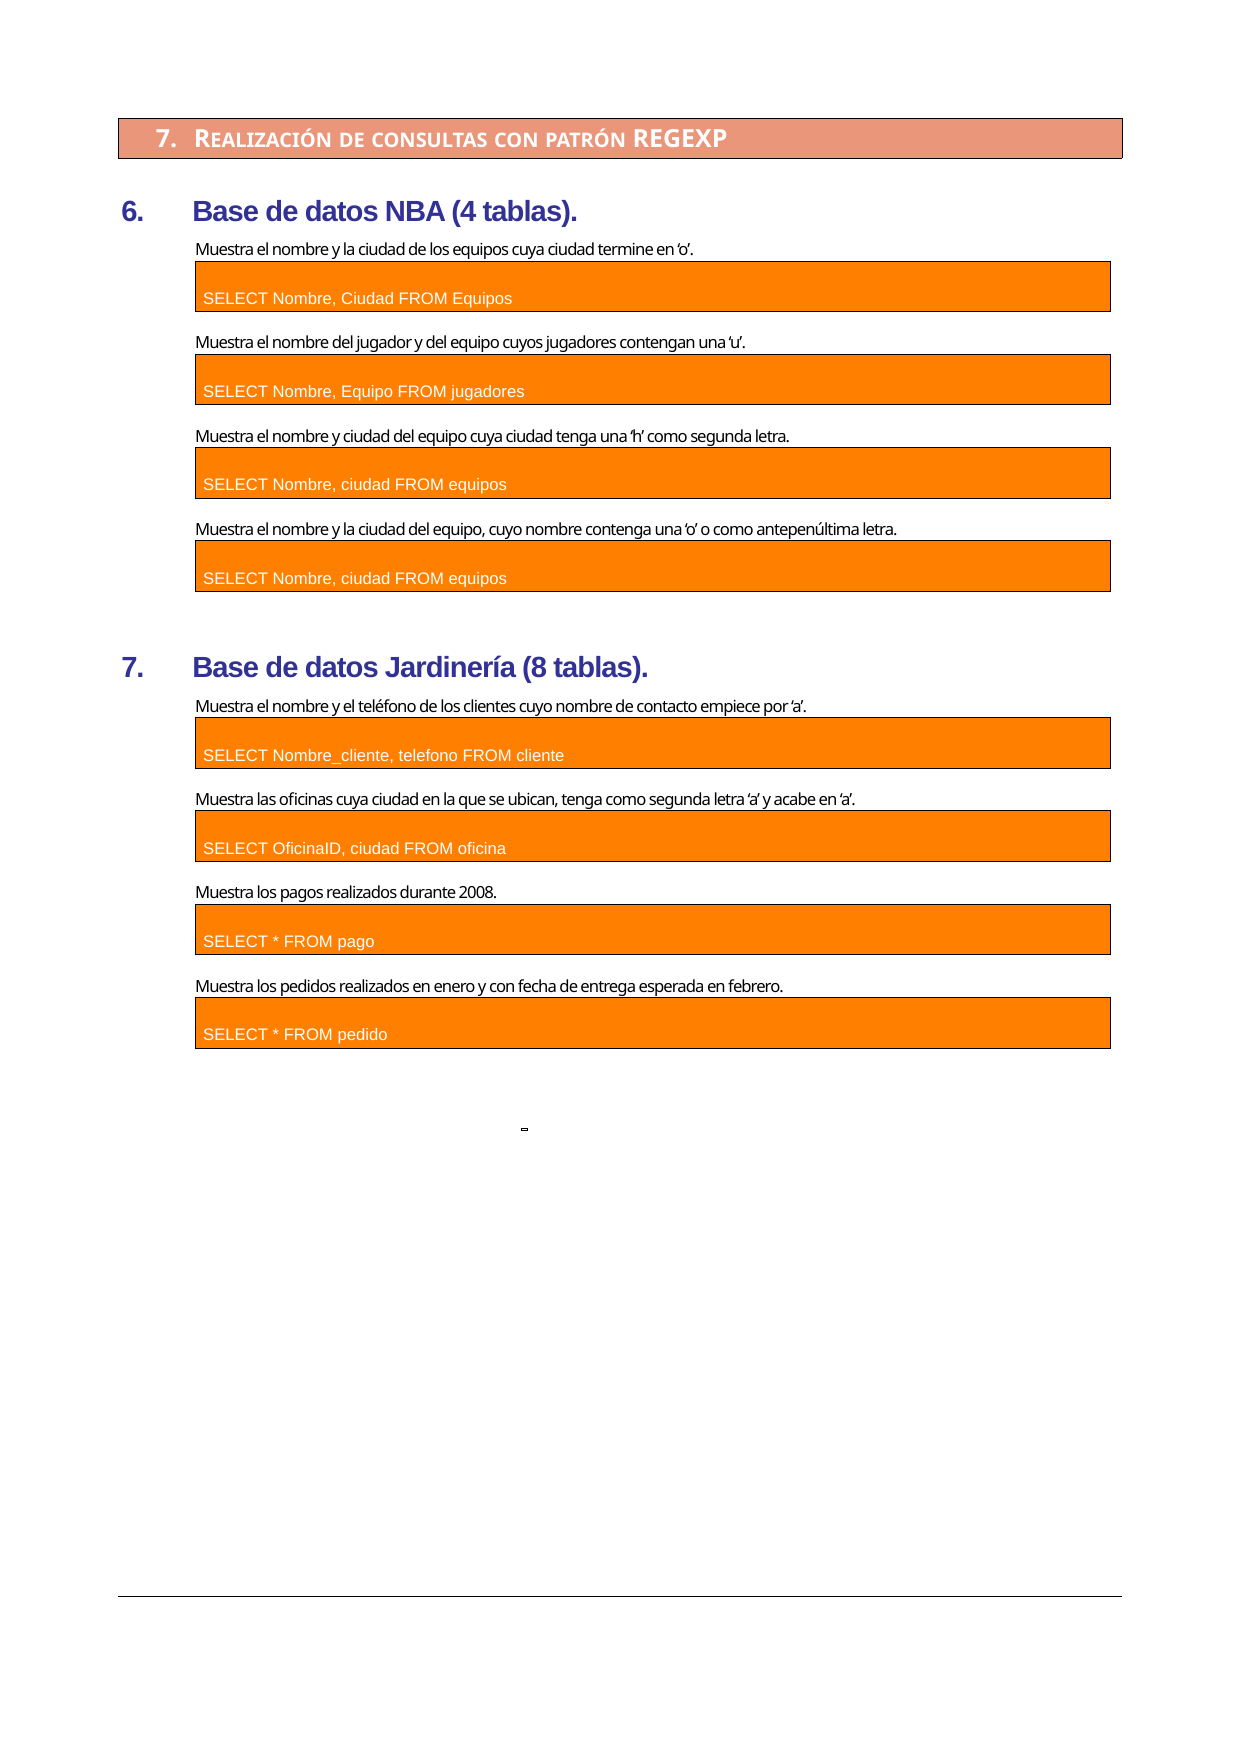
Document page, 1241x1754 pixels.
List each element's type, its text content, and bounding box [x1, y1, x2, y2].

text Muestra el nombre y la ciudad de los equipos cuya ciudad termine en ‘o’. [192, 235, 1122, 261]
text Muestra los pagos realizados durante 2008. [192, 881, 1122, 904]
text Muestra las oficinas cuya ciudad en la que se ubican, tenga como segunda letra ‘a’ y acabe en ‘a’. [192, 788, 1122, 811]
text Muestra el nombre y la ciudad del equipo, cuyo nombre contenga una ‘o’ o como antepenúltima letra. [192, 518, 1122, 540]
text Muestra el nombre y ciudad del equipo cuya ciudad tenga una ‘h’ como segunda letra. [192, 424, 1122, 447]
text 7. Base de datos Jardinería (8 tablas). [118, 647, 1122, 687]
text Muestra los pedidos realizados en enero y con fecha de entrega esperada en febrero. [192, 974, 1122, 997]
text Muestra el nombre del jugador y del equipo cuyos jugadores contengan una ‘u’. [192, 331, 1122, 354]
text Muestra el nombre y el teléfono de los clientes cuyo nombre de contacto empiece por ‘a’. [192, 692, 1122, 717]
text 6. Base de datos NBA (4 tablas). [118, 191, 1122, 230]
